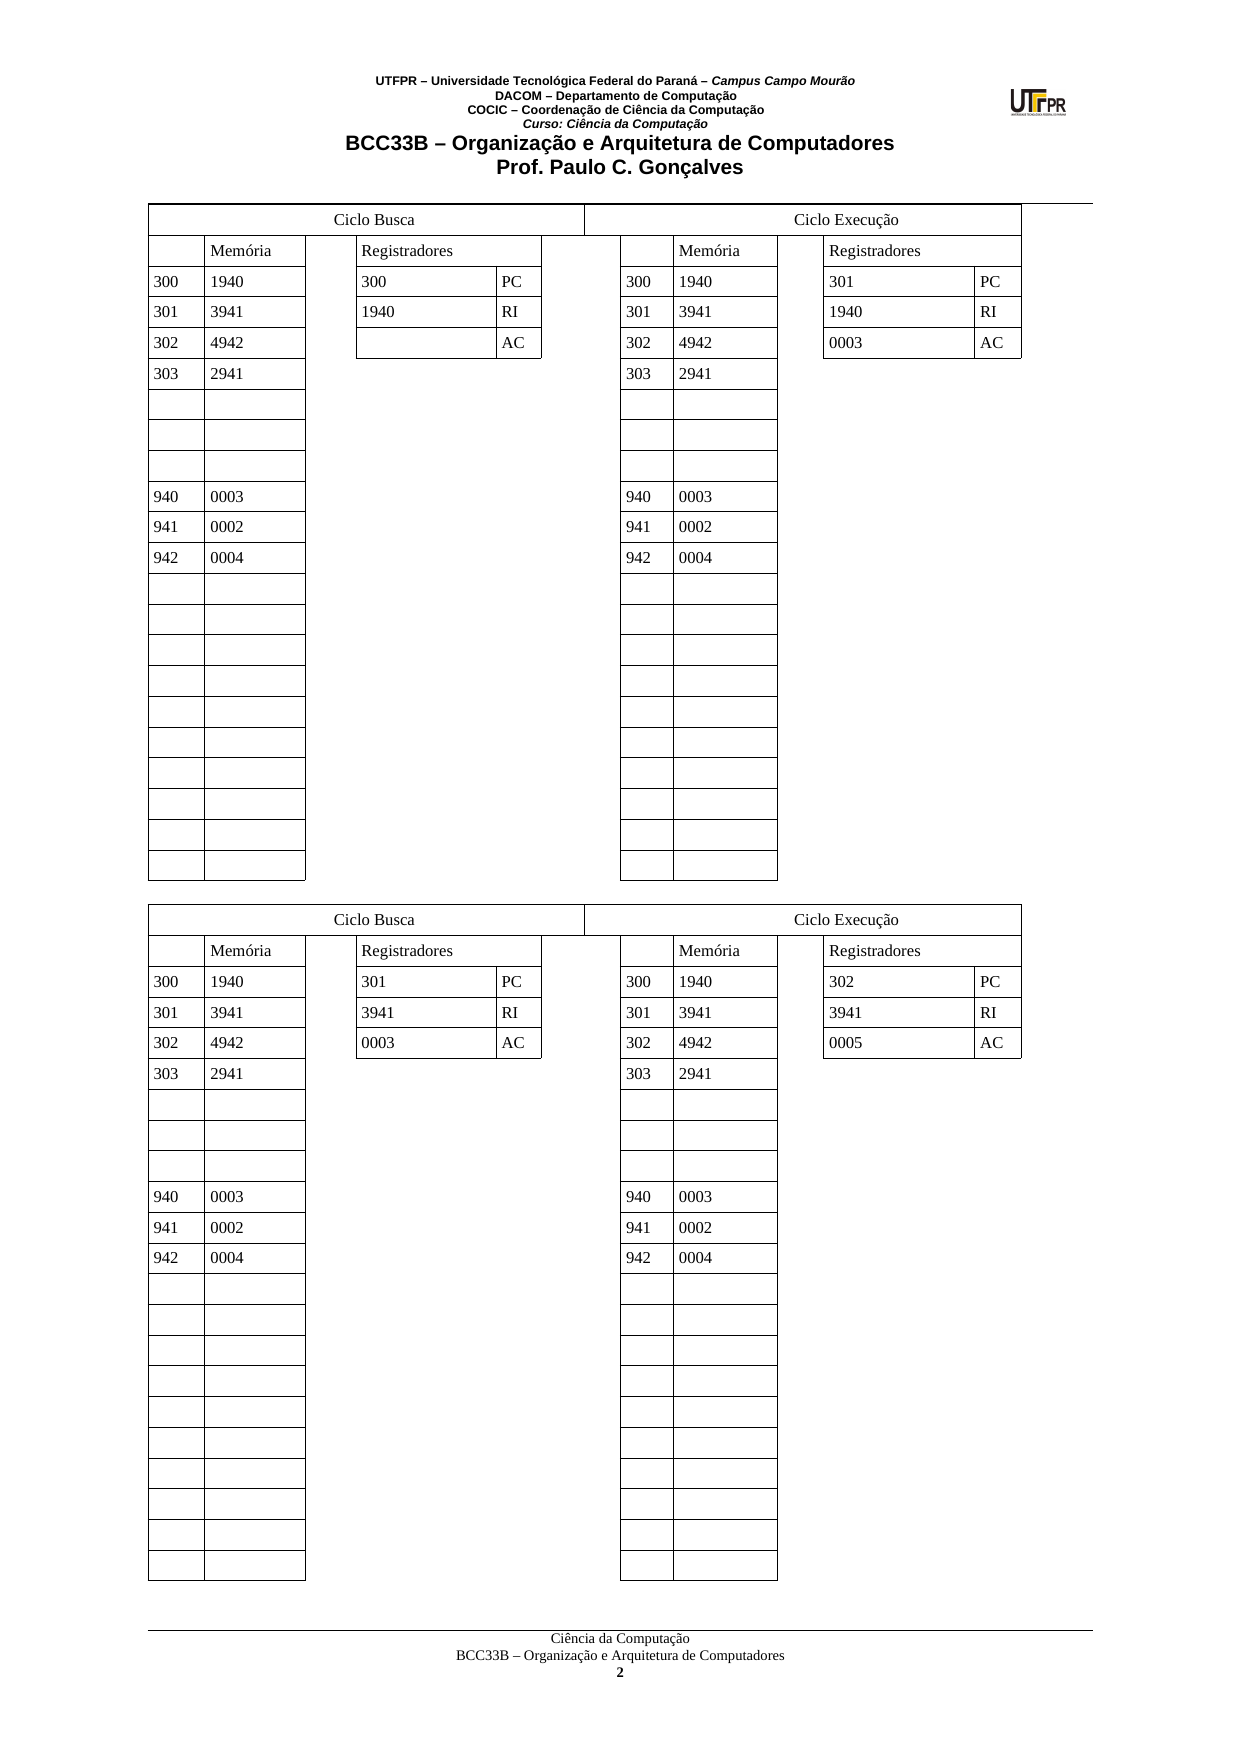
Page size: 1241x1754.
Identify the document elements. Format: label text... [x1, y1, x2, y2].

table_cell [823, 389, 974, 419]
table_cell [778, 1550, 823, 1580]
table_cell [541, 1427, 620, 1457]
table_cell [356, 1212, 496, 1242]
table_cell [205, 1151, 305, 1181]
table_cell [306, 1089, 356, 1119]
table_cell [306, 1150, 356, 1181]
table_cell [974, 419, 1021, 450]
table_cell [306, 1519, 356, 1550]
table_cell [621, 1489, 673, 1519]
table_cell [205, 635, 305, 665]
table_cell [306, 727, 356, 757]
table_cell PC [975, 967, 1021, 997]
table_cell [778, 696, 823, 727]
table_cell [778, 511, 823, 542]
table_cell 300 [149, 967, 204, 997]
table_cell [974, 511, 1021, 542]
table_cell [306, 573, 356, 604]
table_cell [356, 1519, 496, 1550]
table_cell [496, 1304, 541, 1334]
table_cell [778, 542, 823, 573]
table_cell [541, 573, 620, 604]
table_cell PC [497, 967, 541, 997]
table_cell [778, 997, 823, 1027]
table_cell [621, 1366, 673, 1396]
table_cell [356, 1427, 496, 1457]
table_cell 940 [621, 1182, 673, 1212]
table_cell [149, 605, 204, 634]
table_cell [496, 696, 541, 727]
table_cell 3941 [674, 998, 777, 1027]
table_cell 942 [149, 1244, 204, 1273]
table_cell [621, 1305, 673, 1334]
table_cell [674, 1551, 777, 1580]
table_cell [356, 1304, 496, 1334]
table_cell [974, 1365, 1021, 1396]
table_cell [823, 1212, 974, 1242]
table_cell RI [497, 297, 541, 327]
table_cell [974, 634, 1021, 665]
table_cell [823, 450, 974, 481]
table_cell [674, 728, 777, 757]
table_cell [541, 1120, 620, 1150]
table_cell [356, 511, 496, 542]
table_cell 0005 [824, 1028, 974, 1058]
table_cell [149, 1274, 204, 1304]
table_cell [974, 1181, 1021, 1212]
table_cell [149, 1489, 204, 1519]
table_cell [496, 1273, 541, 1304]
table_cell [541, 819, 620, 849]
table_cell [496, 1335, 541, 1365]
table_cell [496, 450, 541, 481]
table_cell 0003 [674, 482, 777, 511]
table_cell [356, 1120, 496, 1150]
table_cell 3941 [824, 998, 974, 1027]
table_cell [621, 390, 673, 419]
table_cell 301 [621, 297, 673, 327]
table_cell [823, 788, 974, 819]
table_cell 4942 [674, 1028, 777, 1058]
table_cell [205, 851, 305, 880]
table_cell [974, 542, 1021, 573]
table_cell [306, 236, 356, 266]
table_cell [541, 1335, 620, 1365]
table_cell [149, 390, 204, 419]
table_cell [306, 511, 356, 542]
table_cell [496, 481, 541, 511]
table_cell [149, 1366, 204, 1396]
table_cell [149, 936, 204, 966]
table_cell [778, 1427, 823, 1457]
table_cell [674, 1459, 777, 1488]
table_cell [149, 758, 204, 788]
table_cell [496, 1365, 541, 1396]
table_cell [205, 1489, 305, 1519]
table_cell 3941 [205, 297, 305, 327]
table_cell [621, 851, 673, 880]
table_cell [778, 1488, 823, 1519]
table_cell [149, 1551, 204, 1580]
table_cell [823, 1304, 974, 1334]
table_cell [496, 1519, 541, 1550]
table_cell [674, 851, 777, 880]
table_cell [823, 1089, 974, 1119]
table_cell [778, 665, 823, 696]
table_cell AC [975, 1028, 1021, 1058]
picture [1010, 89, 1066, 116]
table_cell 303 [621, 359, 673, 388]
table_cell [823, 359, 974, 388]
table_cell [823, 757, 974, 788]
table_cell [541, 1212, 620, 1242]
table_cell [778, 1519, 823, 1550]
table_cell [205, 1121, 305, 1150]
table_cell [541, 1181, 620, 1212]
table_cell [541, 788, 620, 819]
table_cell [778, 850, 823, 880]
table_cell [778, 1089, 823, 1119]
table_cell [496, 757, 541, 788]
table_cell [306, 1304, 356, 1334]
table_cell [357, 328, 496, 358]
table_cell [778, 788, 823, 819]
table_cell 0002 [674, 1213, 777, 1242]
table_cell [356, 634, 496, 665]
table_cell [974, 757, 1021, 788]
table_cell [205, 789, 305, 819]
table_cell RI [497, 998, 541, 1027]
table_cell [306, 358, 356, 388]
table_cell Memória [205, 936, 305, 966]
table_cell PC [497, 267, 541, 296]
table_cell 4942 [205, 328, 305, 358]
table_cell [674, 1151, 777, 1181]
table_cell [306, 450, 356, 481]
table_cell [496, 511, 541, 542]
table_cell [823, 573, 974, 604]
table_cell [621, 1551, 673, 1580]
table_cell [149, 1121, 204, 1150]
table_cell [496, 819, 541, 849]
table_cell [823, 1488, 974, 1519]
table_cell 942 [621, 1244, 673, 1273]
table_cell [621, 1336, 673, 1365]
table_cell [542, 266, 620, 296]
table_cell [823, 1427, 974, 1457]
table_cell [496, 850, 541, 880]
table_cell [778, 1058, 823, 1089]
table_cell [306, 419, 356, 450]
table_cell [306, 850, 356, 880]
table_cell [542, 966, 620, 997]
table_cell [541, 604, 620, 634]
table_cell 2941 [674, 359, 777, 388]
table_cell [205, 605, 305, 634]
table_cell [974, 696, 1021, 727]
table_cell [149, 820, 204, 849]
table_cell [778, 450, 823, 481]
table_cell [496, 573, 541, 604]
table_cell [674, 820, 777, 849]
table_cell [205, 451, 305, 481]
table_cell [621, 236, 673, 266]
table_cell [778, 604, 823, 634]
table_cell [205, 420, 305, 450]
table_cell [674, 666, 777, 696]
table_cell [541, 511, 620, 542]
table_cell [496, 419, 541, 450]
table_cell [621, 666, 673, 696]
table_cell [542, 997, 620, 1027]
table_cell [823, 634, 974, 665]
table_cell 0003 [205, 1182, 305, 1212]
table_cell [974, 819, 1021, 849]
table_cell [542, 936, 620, 966]
table_cell [356, 1458, 496, 1488]
table_cell [306, 389, 356, 419]
table_header Ciclo Busca [149, 905, 584, 935]
table_cell [149, 1090, 204, 1119]
table_cell [149, 236, 204, 266]
table_cell [674, 605, 777, 634]
table_cell [621, 697, 673, 727]
table_cell Memória [205, 236, 305, 266]
table_cell 940 [149, 1182, 204, 1212]
table_cell [823, 419, 974, 450]
table_cell [205, 697, 305, 727]
table_cell [149, 666, 204, 696]
table_cell [356, 1273, 496, 1304]
table_cell [823, 481, 974, 511]
table_cell [778, 1304, 823, 1334]
table_cell [356, 1150, 496, 1181]
table_cell [974, 1458, 1021, 1488]
table_cell [356, 1365, 496, 1396]
table_cell [541, 1058, 620, 1089]
table_cell [823, 1365, 974, 1396]
table_cell [149, 789, 204, 819]
table_cell [778, 966, 823, 997]
table_cell 942 [621, 543, 673, 573]
table_cell [621, 728, 673, 757]
table_cell [541, 696, 620, 727]
table_cell 1940 [824, 297, 974, 327]
table_cell [542, 1027, 620, 1058]
table_cell [621, 820, 673, 849]
table_cell 303 [149, 359, 204, 388]
table_cell [205, 1459, 305, 1488]
table_cell [674, 758, 777, 788]
table_cell [149, 1428, 204, 1457]
table_cell [674, 1489, 777, 1519]
table_cell 3941 [674, 297, 777, 327]
table_cell [974, 788, 1021, 819]
table_cell [674, 1366, 777, 1396]
table_cell [149, 1151, 204, 1181]
table_cell 2941 [205, 1059, 305, 1089]
table_cell [778, 1150, 823, 1181]
table_cell 0002 [205, 1213, 305, 1242]
table_cell [306, 266, 356, 296]
table_cell [496, 1243, 541, 1273]
table_cell [823, 604, 974, 634]
table_cell [621, 605, 673, 634]
table_cell [205, 1090, 305, 1119]
table_cell [674, 635, 777, 665]
table_cell [306, 1427, 356, 1457]
table_cell [621, 1090, 673, 1119]
table_cell [541, 450, 620, 481]
table_cell [974, 850, 1021, 880]
table_header Ciclo Execução [585, 205, 1021, 235]
table_cell [823, 1550, 974, 1580]
table_cell [205, 1520, 305, 1550]
table_cell [621, 1121, 673, 1150]
table_cell [974, 450, 1021, 481]
table_cell [356, 850, 496, 880]
table_cell 941 [621, 512, 673, 542]
table_cell [541, 1150, 620, 1181]
table_cell 0004 [205, 543, 305, 573]
table_cell [778, 389, 823, 419]
table_cell [974, 1243, 1021, 1273]
table_cell [149, 1305, 204, 1334]
table_cell [974, 1059, 1021, 1089]
table_cell [496, 634, 541, 665]
table_cell [778, 1027, 823, 1058]
table_cell [778, 419, 823, 450]
table_cell [974, 1550, 1021, 1580]
table_cell [778, 573, 823, 604]
table_cell [823, 1519, 974, 1550]
table_cell [778, 1120, 823, 1150]
table_cell [205, 1428, 305, 1457]
table_cell [621, 1397, 673, 1427]
table_cell [356, 1059, 496, 1089]
table_cell [541, 634, 620, 665]
table_cell [306, 665, 356, 696]
table_cell [356, 1396, 496, 1427]
table_cell [356, 419, 496, 450]
table_cell [823, 819, 974, 849]
table_cell [306, 1458, 356, 1488]
table_cell [542, 296, 620, 327]
table_cell [149, 728, 204, 757]
table_cell Registradores [357, 236, 541, 266]
table_cell [621, 758, 673, 788]
table_cell AC [497, 1028, 541, 1058]
table_cell [496, 1396, 541, 1427]
table_cell [205, 1274, 305, 1304]
table_cell 4942 [674, 328, 777, 358]
table_cell [778, 327, 823, 358]
table_cell [356, 757, 496, 788]
table_cell 0004 [674, 543, 777, 573]
table_cell [205, 820, 305, 849]
table_cell [541, 419, 620, 450]
table_cell [149, 1520, 204, 1550]
table_cell 1940 [674, 967, 777, 997]
table_cell [823, 511, 974, 542]
table_cell [496, 604, 541, 634]
table_cell [823, 1120, 974, 1150]
table_cell 300 [621, 967, 673, 997]
table_cell 302 [621, 328, 673, 358]
table_cell [306, 296, 356, 327]
table_cell [778, 936, 823, 966]
table_cell [306, 604, 356, 634]
table_cell [674, 1121, 777, 1150]
table_cell 940 [621, 482, 673, 511]
table_cell [823, 1059, 974, 1089]
table_cell [541, 542, 620, 573]
table_cell [306, 966, 356, 997]
table_cell [496, 1059, 541, 1089]
table_cell [356, 1089, 496, 1119]
table_cell [306, 757, 356, 788]
table_cell [496, 727, 541, 757]
table_cell [541, 1243, 620, 1273]
table_cell [541, 1488, 620, 1519]
table_cell RI [975, 297, 1021, 327]
table_cell [306, 696, 356, 727]
table_cell [496, 1212, 541, 1242]
table_cell [674, 1397, 777, 1427]
table_cell [356, 665, 496, 696]
table_cell [306, 481, 356, 511]
table_cell [356, 788, 496, 819]
table_cell [974, 1120, 1021, 1150]
table_cell [356, 819, 496, 849]
table_cell [674, 1520, 777, 1550]
table_cell Registradores [357, 936, 541, 966]
table_cell 302 [149, 1028, 204, 1058]
table_cell RI [975, 998, 1021, 1027]
table_cell [674, 1274, 777, 1304]
table_cell 2941 [674, 1059, 777, 1089]
table_cell [541, 1396, 620, 1427]
table_cell [974, 1089, 1021, 1119]
table_cell [974, 1304, 1021, 1334]
table_cell [205, 728, 305, 757]
table_cell Registradores [824, 936, 1021, 966]
table_cell 301 [621, 998, 673, 1027]
table_cell Memória [674, 936, 777, 966]
table_cell PC [975, 267, 1021, 296]
table_cell [306, 936, 356, 966]
table_cell [778, 358, 823, 388]
table_cell [974, 1396, 1021, 1427]
table_cell [621, 1459, 673, 1488]
table_cell [674, 697, 777, 727]
table_cell 3941 [205, 998, 305, 1027]
table_cell 303 [621, 1059, 673, 1089]
table_cell [974, 1212, 1021, 1242]
table_cell [778, 236, 823, 266]
table_cell [974, 481, 1021, 511]
table_cell [974, 1519, 1021, 1550]
table_cell [205, 1551, 305, 1580]
table_cell 302 [824, 967, 974, 997]
table_cell [306, 1273, 356, 1304]
table_cell [823, 1273, 974, 1304]
table_cell 941 [149, 1213, 204, 1242]
table_cell [541, 1519, 620, 1550]
table_cell [674, 1428, 777, 1457]
table_cell [306, 327, 356, 358]
table_cell [205, 666, 305, 696]
table_cell [974, 727, 1021, 757]
table_cell [541, 1458, 620, 1488]
table_cell [778, 1273, 823, 1304]
table_cell [621, 936, 673, 966]
table_cell [356, 389, 496, 419]
table_cell [496, 1550, 541, 1580]
table_cell [149, 635, 204, 665]
table_cell 302 [621, 1028, 673, 1058]
table_cell [541, 665, 620, 696]
table_cell [541, 481, 620, 511]
table_cell [356, 573, 496, 604]
table_cell [674, 789, 777, 819]
table_cell 301 [824, 267, 974, 296]
table_cell 0003 [824, 328, 974, 358]
table_cell [306, 1058, 356, 1089]
table_cell 1940 [674, 267, 777, 296]
table_cell [621, 1274, 673, 1304]
table_cell [356, 1243, 496, 1273]
table_cell [496, 1181, 541, 1212]
table_cell 303 [149, 1059, 204, 1089]
table_cell [823, 542, 974, 573]
table_cell [306, 1488, 356, 1519]
table_cell [205, 1397, 305, 1427]
table_cell 940 [149, 482, 204, 511]
table_cell [974, 1273, 1021, 1304]
table_cell [149, 1459, 204, 1488]
table_cell [778, 634, 823, 665]
table_cell [674, 420, 777, 450]
table_cell [306, 634, 356, 665]
table_cell [823, 665, 974, 696]
table_cell AC [975, 328, 1021, 358]
table_cell [356, 1181, 496, 1212]
table_cell [356, 359, 496, 388]
table_cell [974, 1150, 1021, 1181]
table_cell [205, 1305, 305, 1334]
table_cell [356, 450, 496, 481]
table_cell [306, 1335, 356, 1365]
table_cell [621, 574, 673, 604]
table_cell [542, 327, 620, 358]
table_header Ciclo Busca [149, 205, 584, 235]
table_cell [205, 1366, 305, 1396]
table_cell [541, 850, 620, 880]
table_cell 1940 [205, 267, 305, 296]
table_cell 300 [621, 267, 673, 296]
table_cell [974, 604, 1021, 634]
table_cell 4942 [205, 1028, 305, 1058]
table_cell 941 [149, 512, 204, 542]
table_cell [306, 1396, 356, 1427]
table_cell [621, 420, 673, 450]
table_cell [778, 727, 823, 757]
table_cell [823, 1335, 974, 1365]
table_cell [674, 1305, 777, 1334]
table_cell 1940 [205, 967, 305, 997]
table_cell [541, 1304, 620, 1334]
table_cell [205, 390, 305, 419]
table_cell [621, 789, 673, 819]
table_cell 300 [357, 267, 496, 296]
table_cell 0003 [205, 482, 305, 511]
table_cell [541, 1089, 620, 1119]
table_cell [541, 727, 620, 757]
table_cell 0003 [674, 1182, 777, 1212]
table_cell [778, 1365, 823, 1396]
table_cell [205, 758, 305, 788]
table_cell 0002 [205, 512, 305, 542]
table_cell 301 [149, 297, 204, 327]
table_cell [496, 542, 541, 573]
table_cell [674, 1336, 777, 1365]
table_cell [541, 1365, 620, 1396]
table_cell [778, 819, 823, 849]
table_cell [306, 788, 356, 819]
table_cell [674, 574, 777, 604]
table_cell [823, 696, 974, 727]
table_cell [306, 1550, 356, 1580]
table_cell [823, 1396, 974, 1427]
table_cell [541, 389, 620, 419]
table_cell 3941 [357, 998, 496, 1027]
table_cell [205, 574, 305, 604]
table_cell [149, 420, 204, 450]
table_cell 300 [149, 267, 204, 296]
table_cell [974, 573, 1021, 604]
table_cell [542, 236, 620, 266]
table_header Ciclo Execução [585, 905, 1021, 935]
table_cell 0004 [205, 1244, 305, 1273]
table_cell Registradores [824, 236, 1021, 266]
table_cell [356, 1550, 496, 1580]
table_cell [674, 390, 777, 419]
table_cell [974, 665, 1021, 696]
table_cell [974, 359, 1021, 388]
table_cell 302 [149, 328, 204, 358]
table_cell [823, 1181, 974, 1212]
table_cell [778, 1458, 823, 1488]
table_cell [823, 1150, 974, 1181]
table_cell [356, 727, 496, 757]
table_cell [541, 358, 620, 388]
table_cell [778, 1335, 823, 1365]
table_cell [205, 1336, 305, 1365]
table_cell [306, 1120, 356, 1150]
table_cell [778, 296, 823, 327]
table_cell [778, 266, 823, 296]
table_cell [496, 1089, 541, 1119]
table_cell 301 [149, 998, 204, 1027]
table_cell [778, 1243, 823, 1273]
table_cell [356, 1335, 496, 1365]
table_cell [306, 819, 356, 849]
table_cell [356, 542, 496, 573]
table_cell [974, 389, 1021, 419]
table_cell [496, 1120, 541, 1150]
table_cell [306, 1181, 356, 1212]
table_cell [823, 850, 974, 880]
table_cell [541, 1273, 620, 1304]
table_cell [778, 1181, 823, 1212]
table_cell [149, 851, 204, 880]
table_cell [974, 1335, 1021, 1365]
table_cell [823, 1243, 974, 1273]
table_cell [674, 1090, 777, 1119]
table_cell [621, 635, 673, 665]
table_cell [496, 1458, 541, 1488]
table_cell [621, 451, 673, 481]
table_cell [496, 1427, 541, 1457]
table_cell [149, 451, 204, 481]
table_cell 941 [621, 1213, 673, 1242]
table_cell [496, 1488, 541, 1519]
table_cell [356, 696, 496, 727]
table_cell 301 [357, 967, 496, 997]
table_cell [306, 1027, 356, 1058]
table_cell [306, 542, 356, 573]
table_cell [356, 1488, 496, 1519]
table_cell [149, 697, 204, 727]
table_cell [823, 727, 974, 757]
table_cell [778, 481, 823, 511]
table_cell [541, 757, 620, 788]
table_cell [778, 1212, 823, 1242]
table_cell [823, 1458, 974, 1488]
table_cell 0004 [674, 1244, 777, 1273]
table_cell [621, 1151, 673, 1181]
table_cell [621, 1520, 673, 1550]
table_cell 2941 [205, 359, 305, 388]
table_cell [306, 1212, 356, 1242]
table_cell [306, 997, 356, 1027]
table_cell [149, 1336, 204, 1365]
table_cell [974, 1488, 1021, 1519]
table_cell AC [497, 328, 541, 358]
table_cell [149, 574, 204, 604]
table_cell Memória [674, 236, 777, 266]
table_cell [541, 1550, 620, 1580]
table_cell [356, 481, 496, 511]
table_cell [778, 1396, 823, 1427]
table_cell [496, 389, 541, 419]
table_cell [356, 604, 496, 634]
table_cell 0002 [674, 512, 777, 542]
table_cell [306, 1243, 356, 1273]
table_cell 0003 [357, 1028, 496, 1058]
table_cell 1940 [357, 297, 496, 327]
table_cell [496, 359, 541, 388]
table_cell [306, 1365, 356, 1396]
table_cell [149, 1397, 204, 1427]
table_cell [621, 1428, 673, 1457]
table_cell 942 [149, 543, 204, 573]
table_cell [496, 1150, 541, 1181]
table_cell [496, 665, 541, 696]
table_cell [974, 1427, 1021, 1457]
table_cell [778, 757, 823, 788]
table_cell [674, 451, 777, 481]
table_cell [496, 788, 541, 819]
